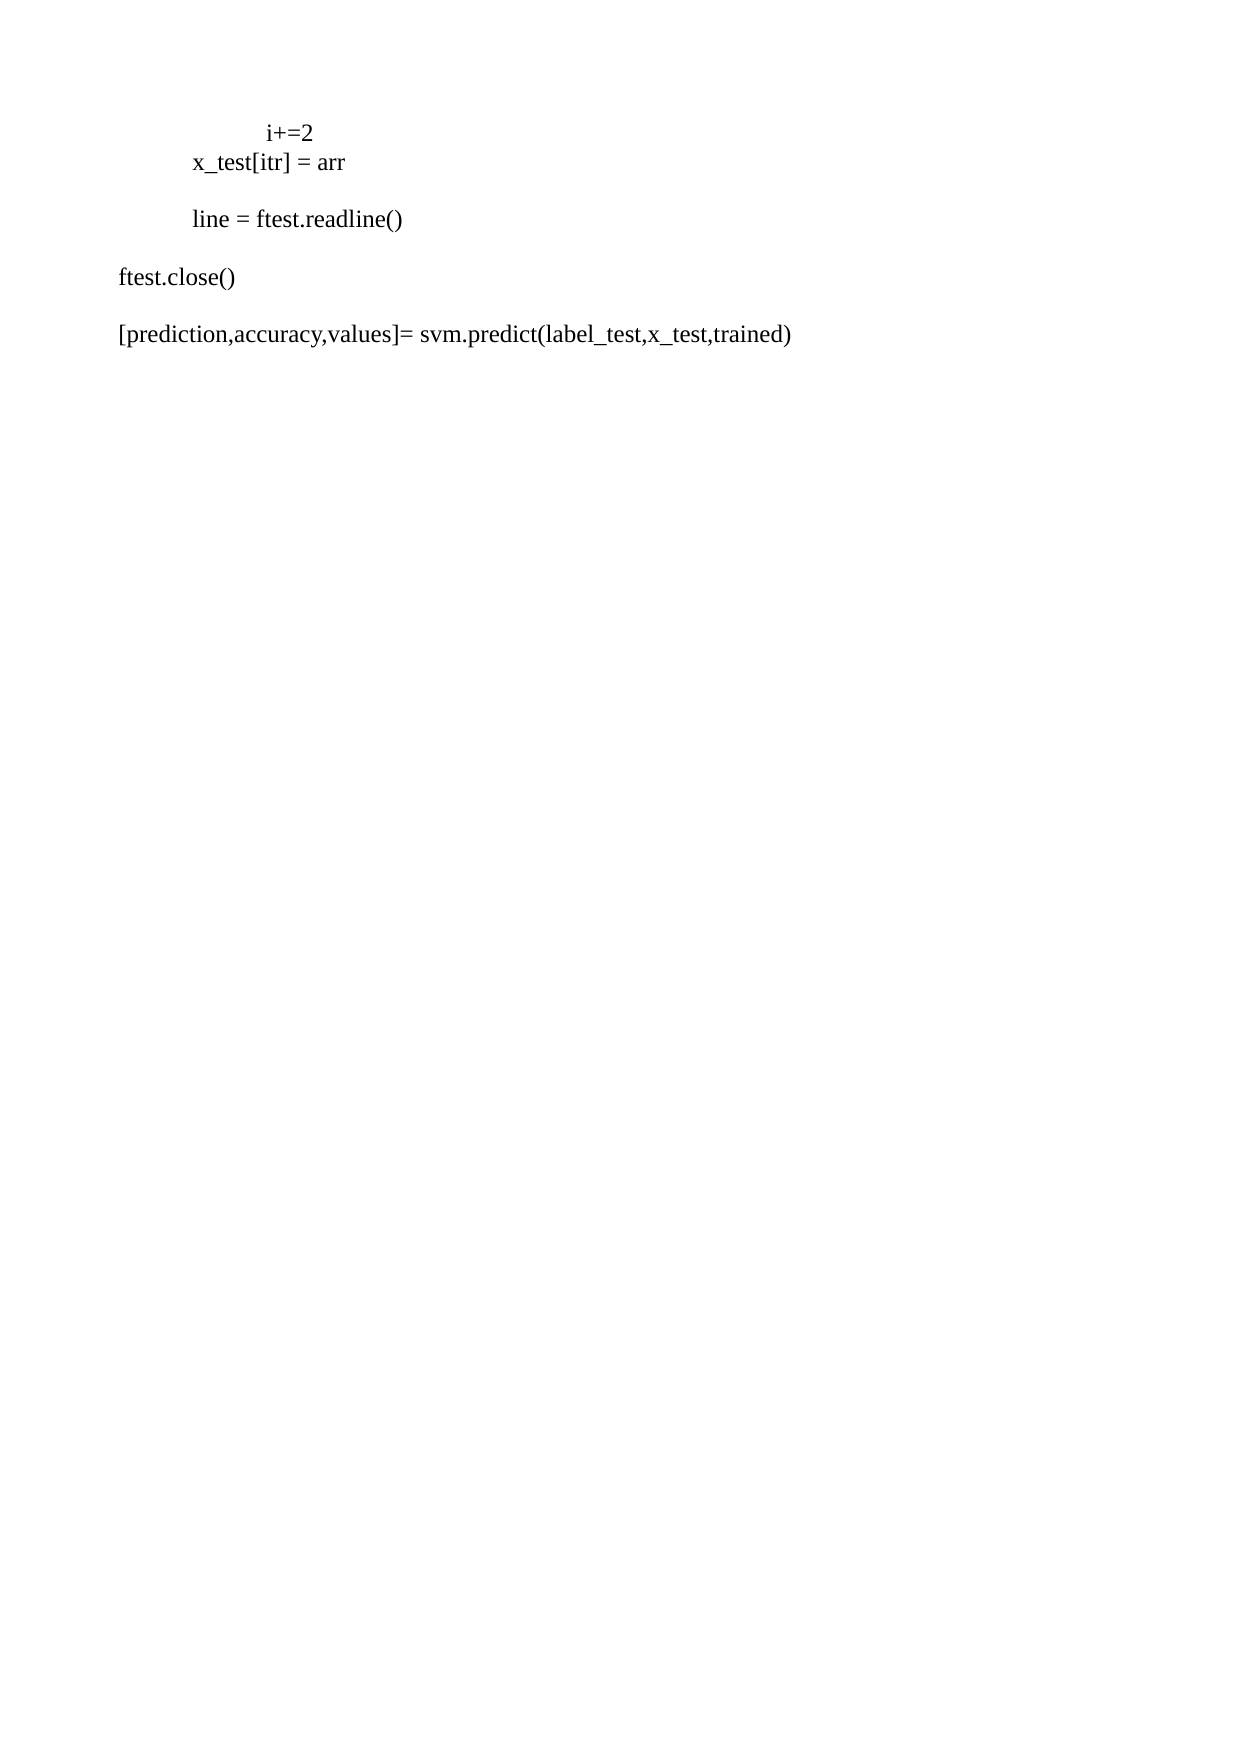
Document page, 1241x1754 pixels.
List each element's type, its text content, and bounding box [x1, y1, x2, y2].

text i+=2 [118, 118, 1122, 147]
text ftest.close() [118, 262, 1122, 291]
text x_test[itr] = arr [118, 147, 1122, 176]
text line = ftest.readline() [118, 204, 1122, 233]
text [prediction,accuracy,values]= svm.predict(label_test,x_test,trained) [118, 319, 1122, 348]
